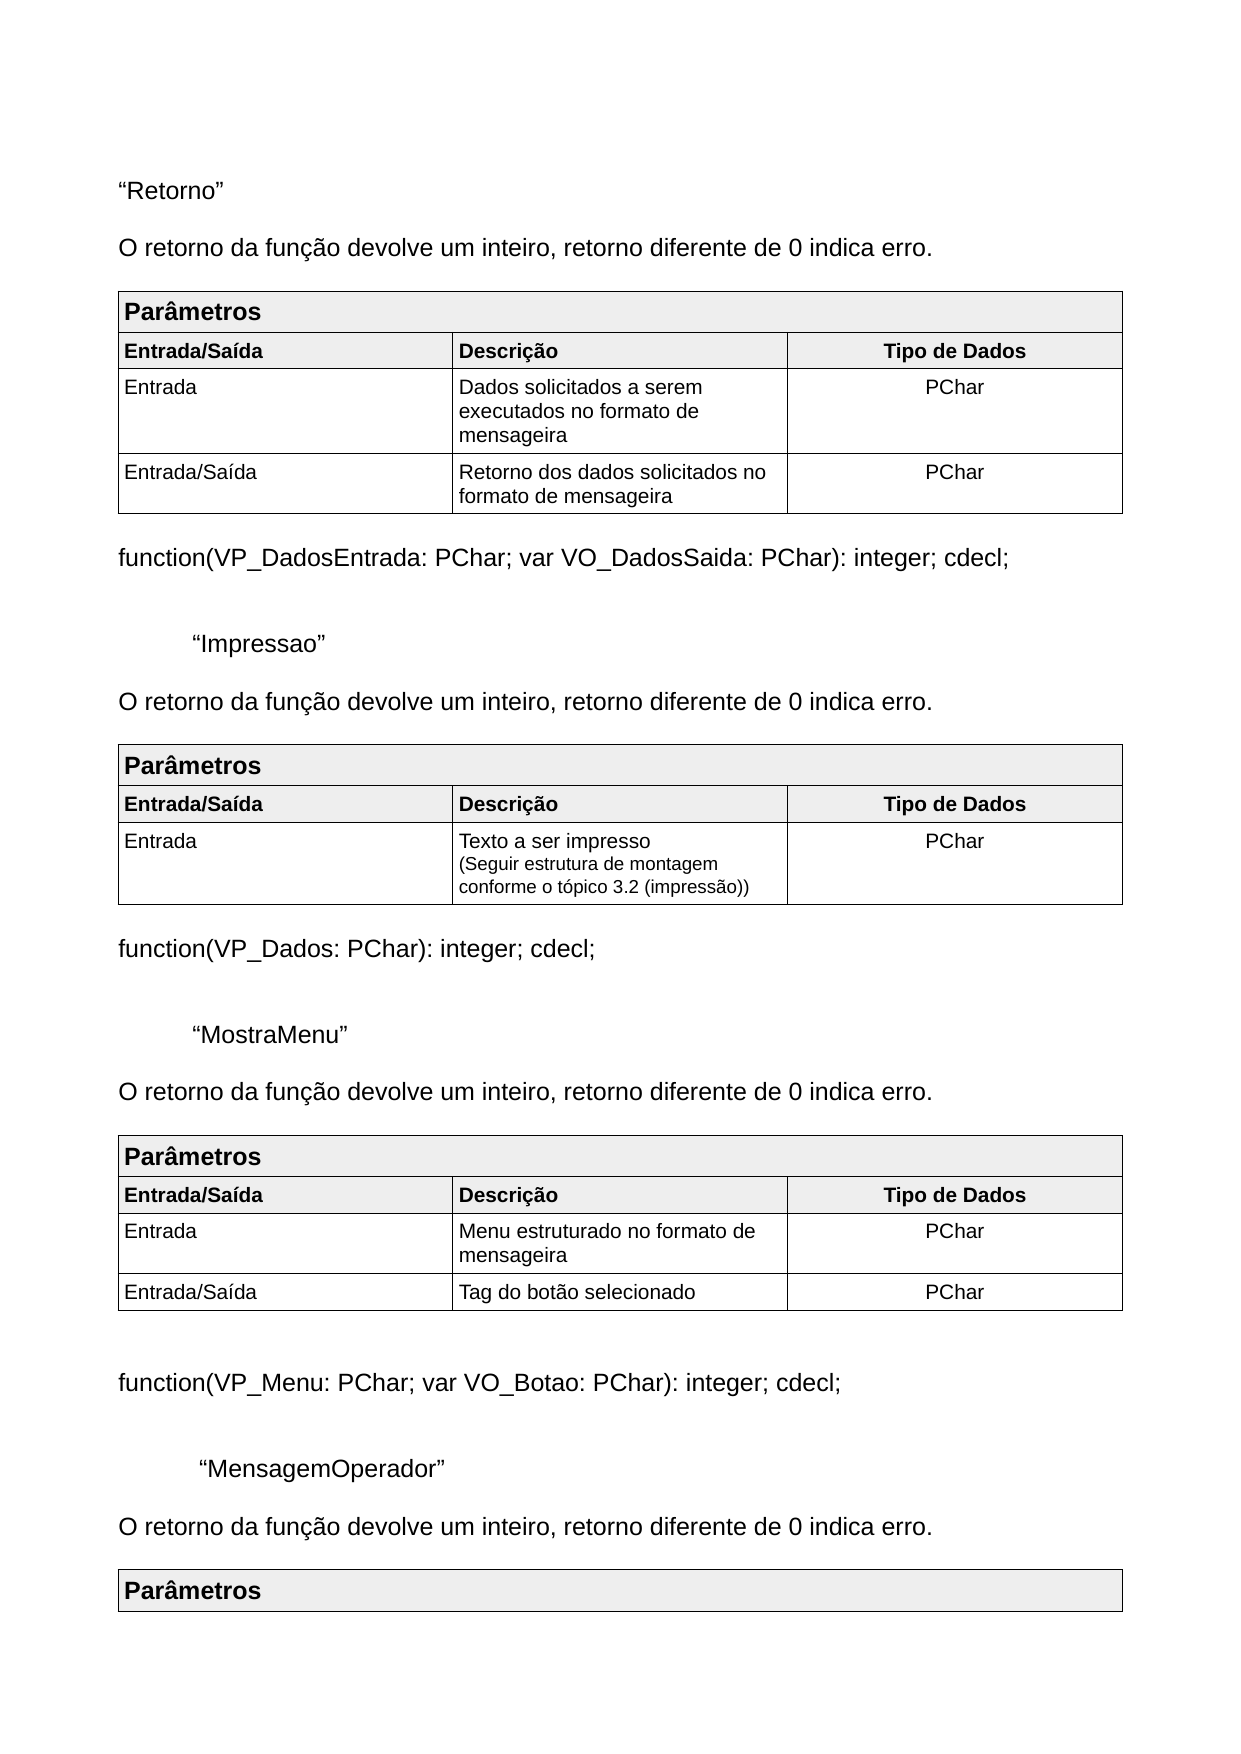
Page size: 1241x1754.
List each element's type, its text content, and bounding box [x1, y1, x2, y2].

table_cell Descrição [453, 333, 787, 368]
table_cell Entrada [119, 369, 452, 453]
table_cell PChar [788, 823, 1122, 904]
text O retorno da função devolve um inteiro, retorno diferente de 0 indica erro. [118, 233, 1122, 262]
text function(VP_DadosEntrada: PChar; var VO_DadosSaida: PChar): integer; cdecl; [118, 543, 1122, 572]
table_cell Tipo de Dados [788, 786, 1122, 822]
table_cell PChar [788, 369, 1122, 453]
text O retorno da função devolve um inteiro, retorno diferente de 0 indica erro. [118, 1512, 1122, 1541]
table_cell Descrição [453, 786, 787, 822]
table_header Parâmetros [119, 1136, 1122, 1176]
table_cell Entrada [119, 823, 452, 904]
table_cell Dados solicitados a serem executados no formato de mensageira [453, 369, 787, 453]
text O retorno da função devolve um inteiro, retorno diferente de 0 indica erro. [118, 1077, 1122, 1106]
table_header Parâmetros [119, 1570, 1122, 1611]
table_cell Menu estruturado no formato de mensageira [453, 1214, 787, 1273]
text “MostraMenu” [118, 1020, 1122, 1049]
text function(VP_Dados: PChar): integer; cdecl; [118, 934, 1122, 962]
table_header Parâmetros [119, 745, 1122, 785]
table_cell PChar [788, 454, 1122, 513]
table_cell Tag do botão selecionado [453, 1274, 787, 1309]
table_header Parâmetros [119, 292, 1122, 332]
table_cell Entrada/Saída [119, 1177, 452, 1213]
text “Retorno” [118, 176, 1122, 204]
text O retorno da função devolve um inteiro, retorno diferente de 0 indica erro. [118, 687, 1122, 715]
table_cell Entrada [119, 1214, 452, 1273]
table_cell Entrada/Saída [119, 333, 452, 368]
table_cell PChar [788, 1274, 1122, 1309]
table_cell Tipo de Dados [788, 333, 1122, 368]
text function(VP_Menu: PChar; var VO_Botao: PChar): integer; cdecl; [118, 1368, 1122, 1397]
table_cell Entrada/Saída [119, 1274, 452, 1309]
text “MensagemOperador” [118, 1454, 1122, 1483]
table_cell Texto a ser impresso (Seguir estrutura de montagem conforme o tópico 3.2 (impressão)) [453, 823, 787, 904]
table_cell Entrada/Saída [119, 786, 452, 822]
table_cell Tipo de Dados [788, 1177, 1122, 1213]
table_cell Descrição [453, 1177, 787, 1213]
text “Impressao” [118, 629, 1122, 658]
table_cell Retorno dos dados solicitados no formato de mensageira [453, 454, 787, 513]
table_cell PChar [788, 1214, 1122, 1273]
table_cell Entrada/Saída [119, 454, 452, 513]
